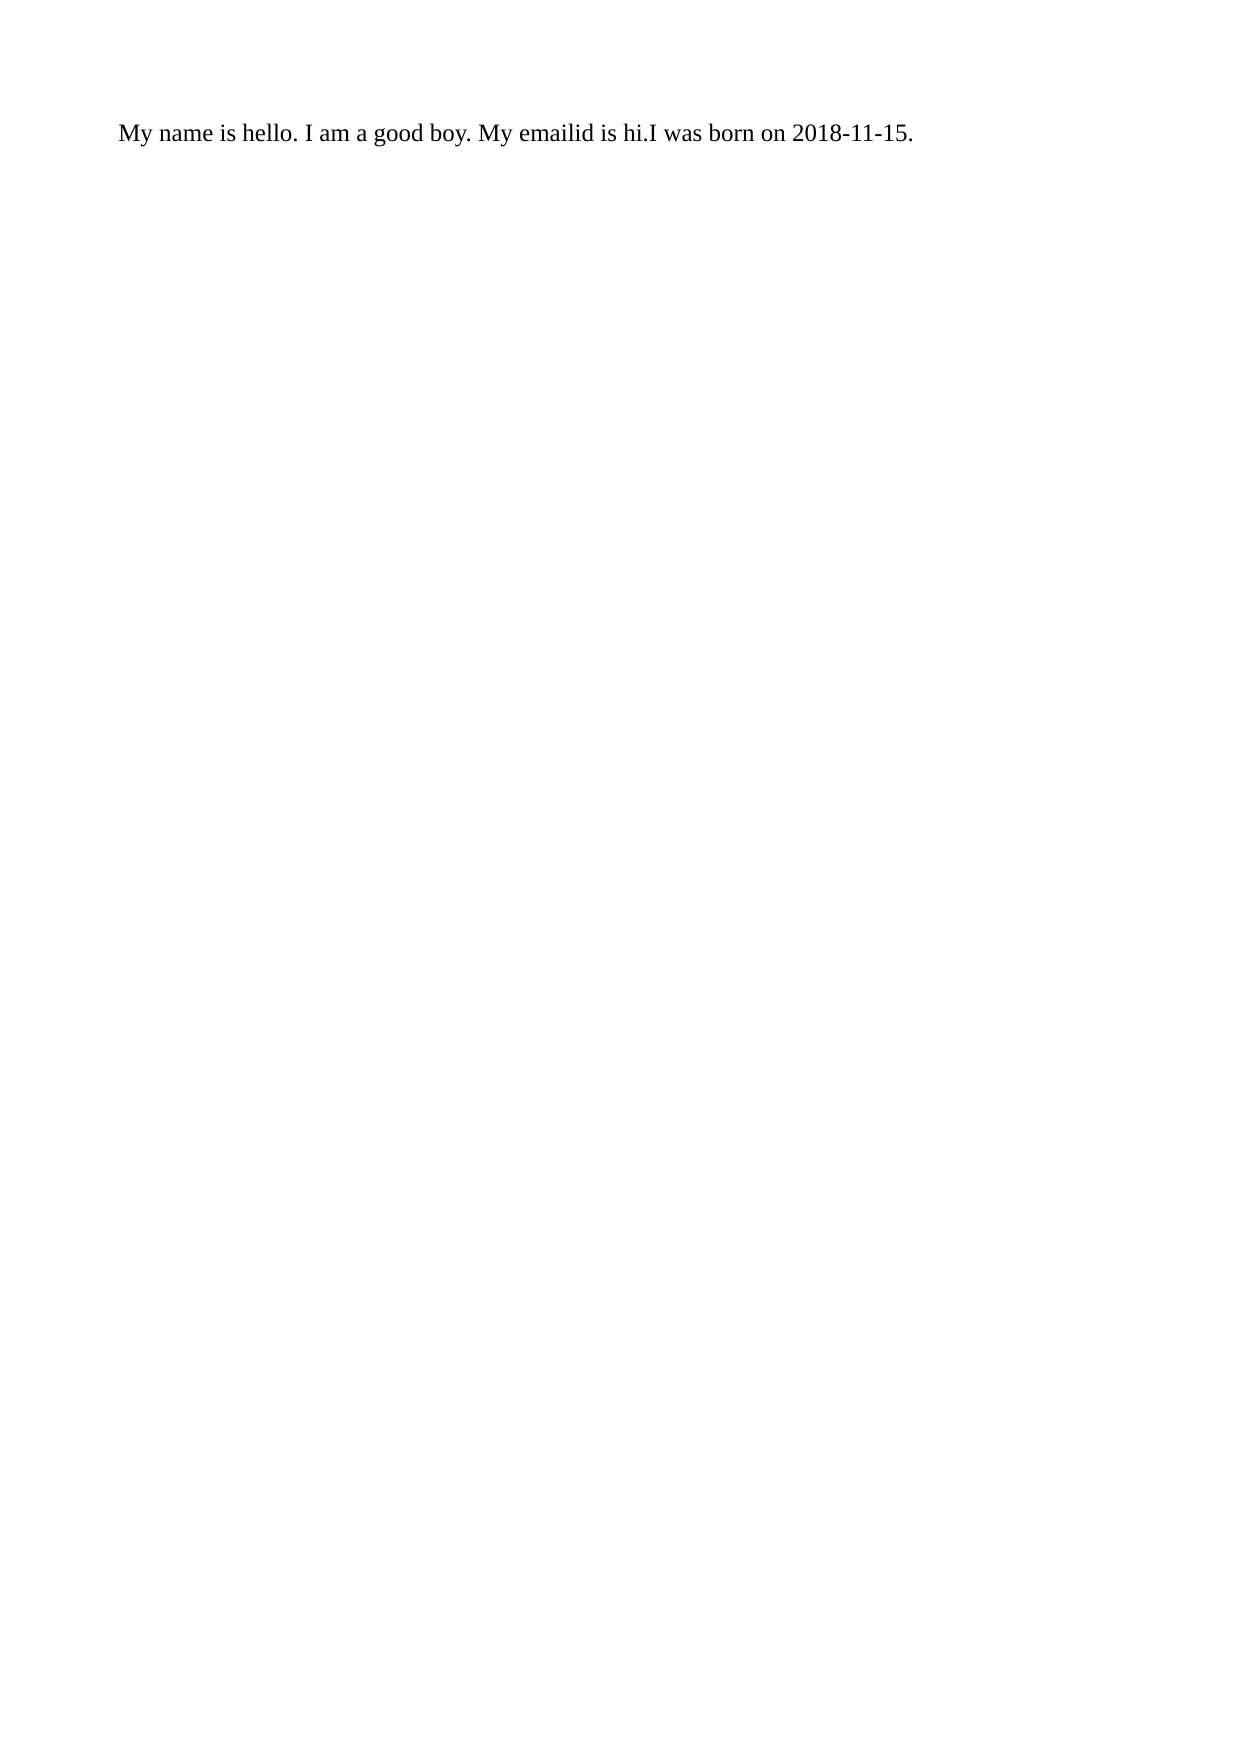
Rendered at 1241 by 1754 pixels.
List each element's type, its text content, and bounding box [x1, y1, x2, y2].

text My name is hello. I am a good boy. My emailid is hi.I was born on 2018-11-15. [118, 118, 1122, 147]
